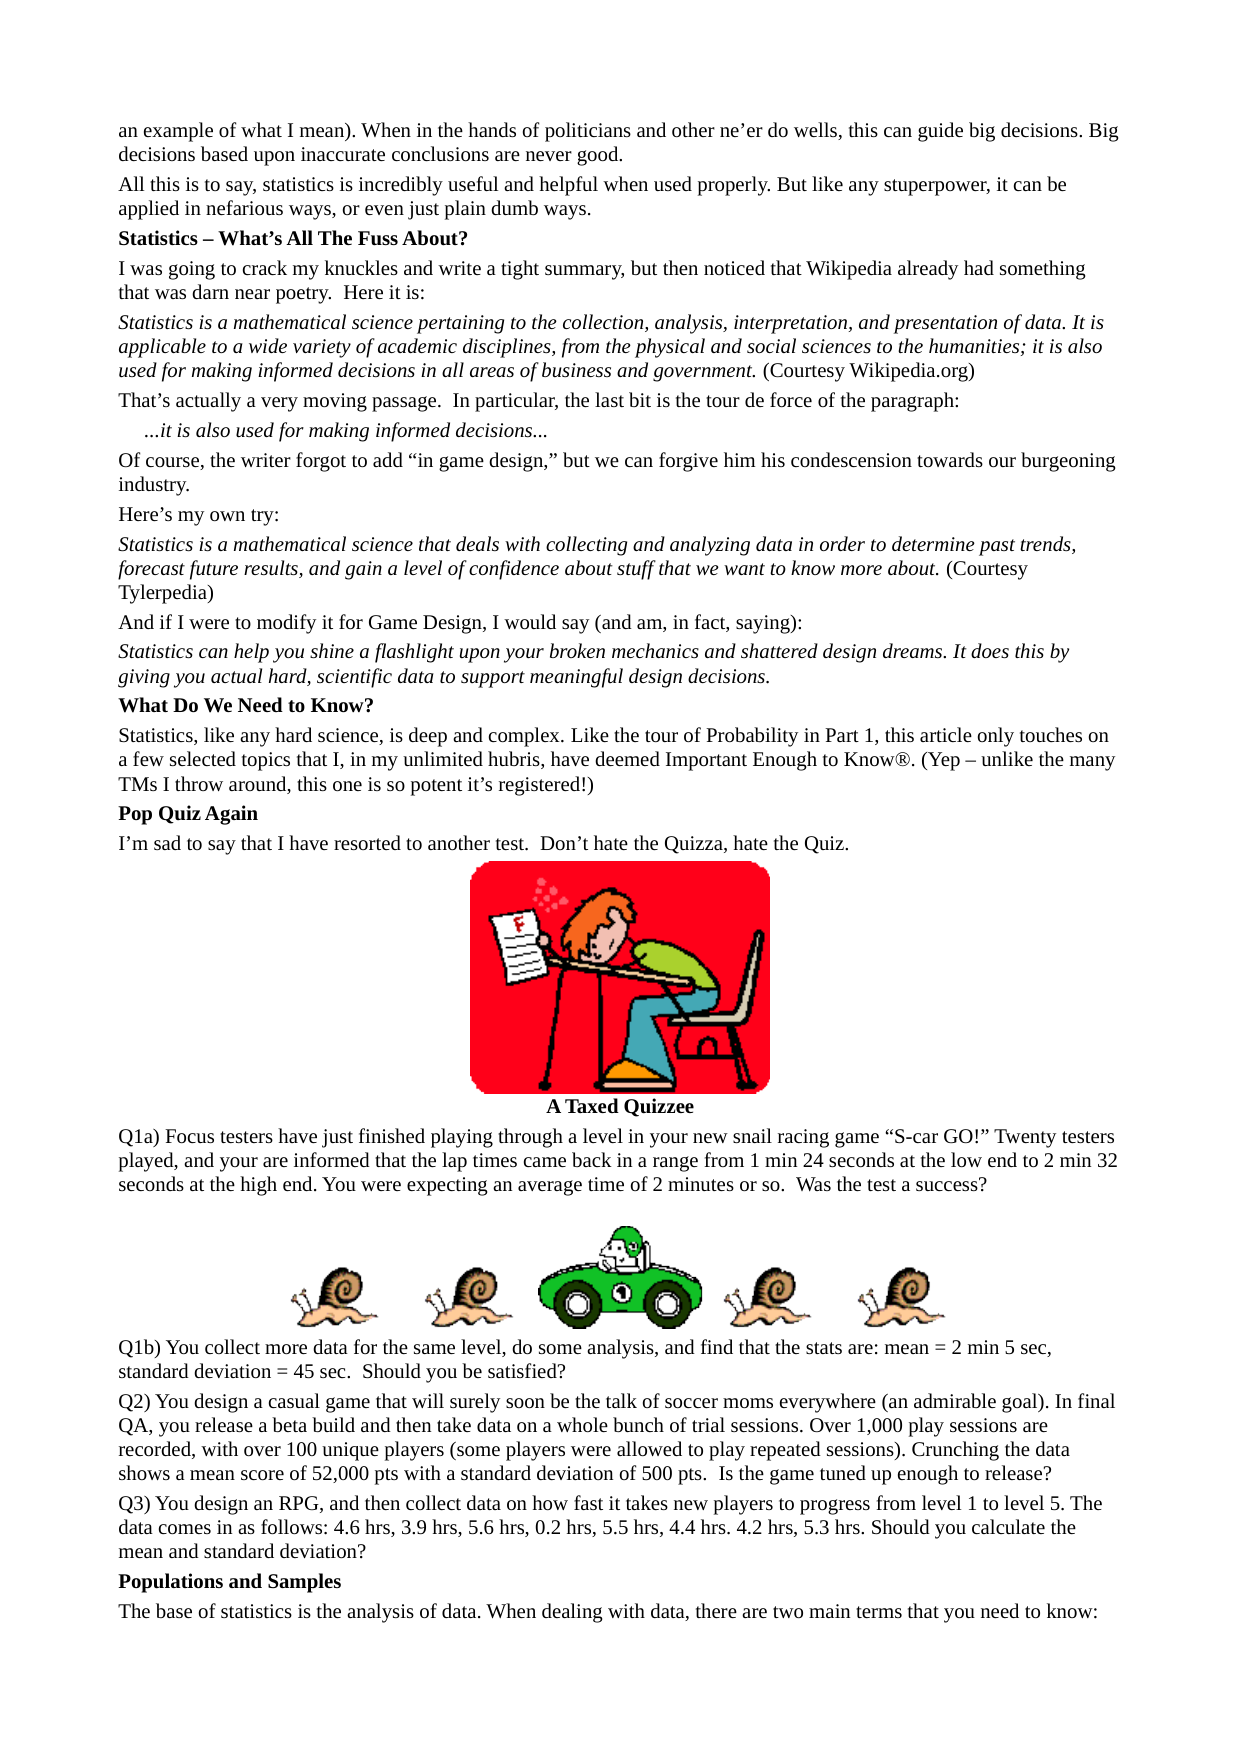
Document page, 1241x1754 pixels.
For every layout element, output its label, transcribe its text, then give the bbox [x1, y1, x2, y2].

text And if I were to modify it for Game Design, I would say (and am, in fact, saying): [118, 609, 1122, 634]
text A Taxed Quizzee [118, 861, 1122, 1118]
text Statistics is a mathematical science pertaining to the collection, analysis, interpretation, and presentation of data. It is applicable to a wide variety of academic disciplines, from the physical and social sciences to the humanities; it is also used for making informed decisions in all areas of business and government. (Courtesy Wikipedia.org) [118, 310, 1122, 382]
text What Do We Need to Know? [118, 693, 1122, 717]
picture [269, 1226, 971, 1329]
text Of course, the writer forgot to add “in game design,” but we can forgive him his condescension towards our burgeoning industry. [118, 448, 1122, 496]
text That’s actually a very moving passage. In particular, the last bit is the tour de force of the paragraph: [118, 388, 1122, 412]
text Statistics – What’s All The Fuss About? [118, 226, 1122, 250]
text Q2) You design a casual game that will surely soon be the talk of soccer moms everywhere (an admirable goal). In final QA, you release a beta build and then take data on a whole bunch of trial sessions. Over 1,000 play sessions are recorded, with over 100 unique players (some players were allowed to play repeated sessions). Crunching the data shows a mean score of 52,000 pts with a standard deviation of 500 pts. Is the game tuned up enough to release? [118, 1389, 1122, 1485]
text an example of what I mean). When in the hands of politicians and other ne’er do wells, this can guide big decisions. Big decisions based upon inaccurate conclusions are never good. [118, 118, 1122, 166]
text All this is to say, statistics is incredibly useful and helpful when used properly. But like any stuperpower, it can be applied in nefarious ways, or even just plain dumb ways. [118, 172, 1122, 220]
text Pop Quiz Again [118, 801, 1122, 825]
picture [470, 861, 770, 1094]
text Statistics is a mathematical science that deals with collecting and analyzing data in order to determine past trends, forecast future results, and gain a level of confidence about stuff that we want to know more about. (Courtesy Tylerpedia) [118, 532, 1122, 604]
text I’m sad to say that I have resorted to another test. Don’t hate the Quizza, hate the Quiz. [118, 831, 1122, 855]
text Q3) You design an RPG, and then collect data on how fast it takes new players to progress from level 1 to level 5. The data comes in as follows: 4.6 hrs, 3.9 hrs, 5.6 hrs, 0.2 hrs, 5.5 hrs, 4.4 hrs. 4.2 hrs, 5.3 hrs. Should you calculate the mean and standard deviation? [118, 1491, 1122, 1563]
text Populations and Samples [118, 1569, 1122, 1593]
text Statistics can help you shine a flashlight upon your broken mechanics and shattered design dreams. It does this by giving you actual hard, scientific data to support meaningful design decisions. [118, 639, 1122, 688]
text I was going to crack my knuckles and write a tight summary, but then noticed that Wikipedia already had something that was darn near poetry. Here it is: [118, 256, 1122, 304]
text Statistics, like any hard science, is deep and complex. Like the tour of Probability in Part 1, this article only touches on a few selected topics that I, in my unlimited hubris, have deemed Important Enough to Know®. (Yep – unlike the many TMs I throw around, this one is so potent it’s registered!) [118, 723, 1122, 796]
text Q1a) Focus testers have just finished playing through a level in your new snail racing game “S-car GO!” Twenty testers played, and your are informed that the lap times came back in a range from 1 min 24 seconds at the low end to 2 min 32 seconds at the high end. You were expecting an average time of 2 minutes or so. Was the test a success? [118, 1124, 1122, 1196]
text ...it is also used for making informed decisions... [118, 418, 1122, 442]
text The base of statistics is the analysis of data. When dealing with data, there are two main terms that you need to know: [118, 1599, 1122, 1623]
text Q1b) You collect more data for the same level, do some analysis, and find that the stats are: mean = 2 min 5 sec, standard deviation = 45 sec. Should you be satisfied? [118, 1335, 1122, 1383]
text Here’s my own try: [118, 502, 1122, 526]
